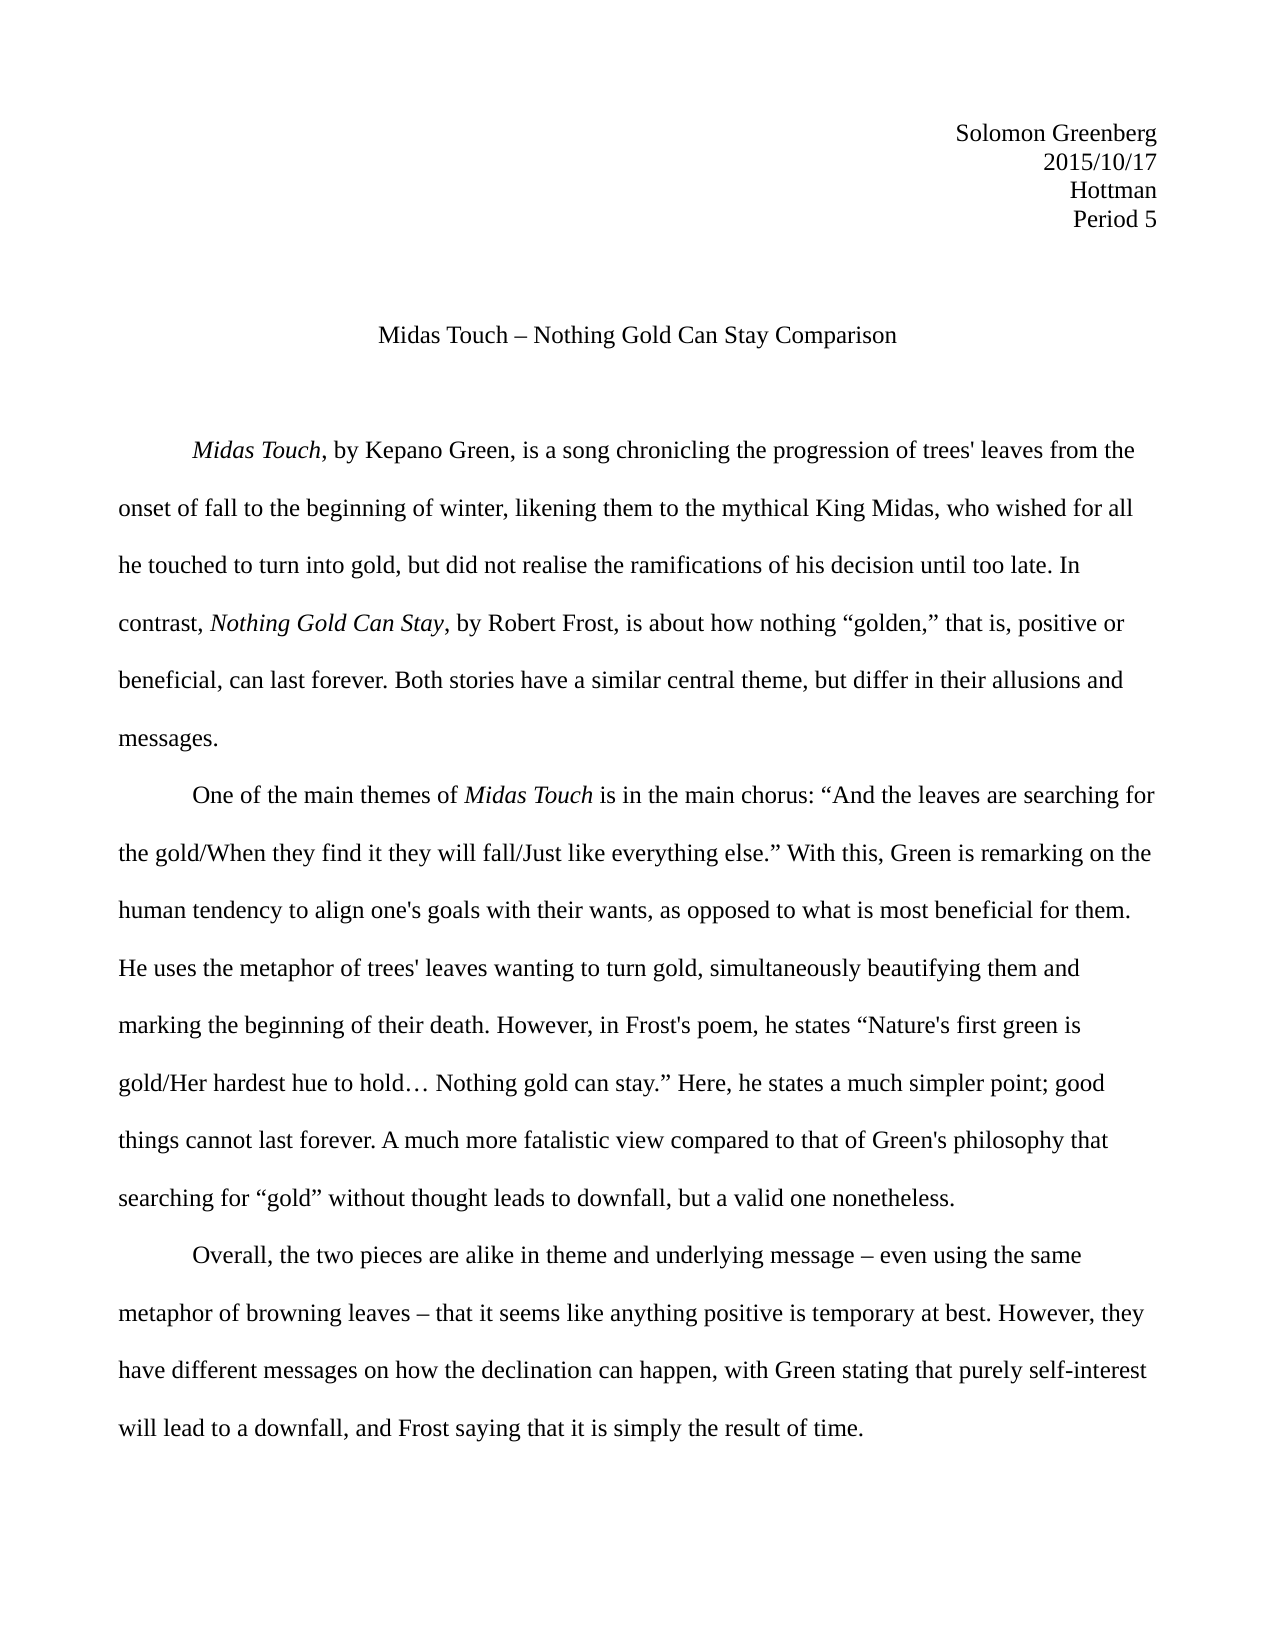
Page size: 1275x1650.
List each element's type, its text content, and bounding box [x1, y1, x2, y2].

text Midas Touch – Nothing Gold Can Stay Comparison [118, 320, 1157, 349]
text Midas Touch, by Kepano Green, is a song chronicling the progression of trees' leaves from the onset of fall to the beginning of winter, likening them to the mythical King Midas, who wished for all he touched to turn into gold, but did not realise the ramifications of his decision until too late. In contrast, Nothing Gold Can Stay, by Robert Frost, is about how nothing “golden,” that is, positive or beneficial, can last forever. Both stories have a similar central theme, but differ in their allusions and messages. [118, 435, 1157, 751]
text One of the main themes of Midas Touch is in the main chorus: “And the leaves are searching for the gold/When they find it they will fall/Just like everything else.” With this, Green is remarking on the human tendency to align one's goals with their wants, as opposed to what is most beneficial for them. He uses the metaphor of trees' leaves wanting to turn gold, simultaneously beautifying them and marking the beginning of their death. However, in Frost's poem, he states “Nature's first green is gold/Her hardest hue to hold… Nothing gold can stay.” Here, he states a much simpler point; good things cannot last forever. A much more fatalistic view compared to that of Green's philosophy that searching for “gold” without thought leads to downfall, but a valid one nonetheless. [118, 780, 1157, 1211]
text Overall, the two pieces are alike in theme and underlying message – even using the same metaphor of browning leaves – that it seems like anything positive is temporary at best. However, they have different messages on how the declination can happen, with Green stating that purely self-interest will lead to a downfall, and Frost saying that it is simply the result of time. [118, 1240, 1157, 1441]
